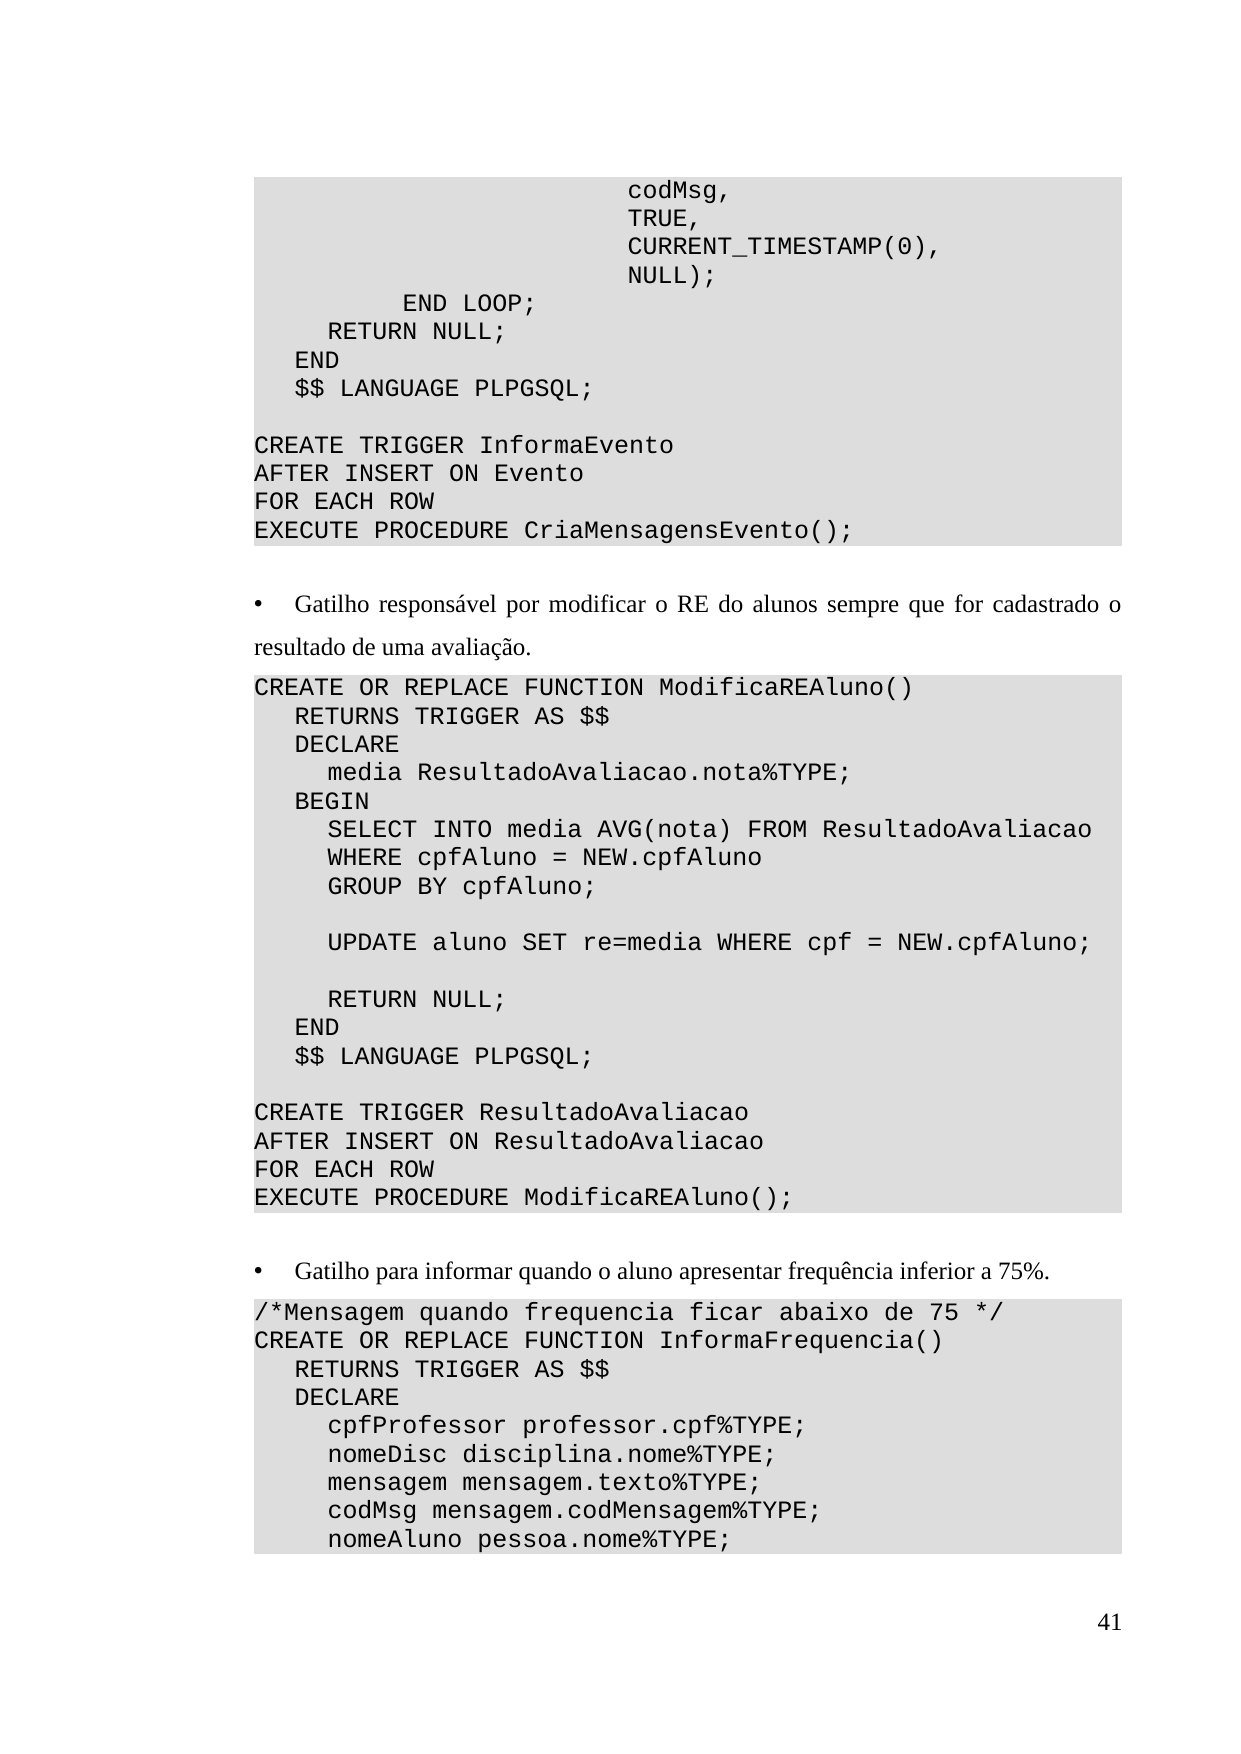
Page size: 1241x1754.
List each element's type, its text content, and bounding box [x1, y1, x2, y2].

text END [254, 347, 1122, 376]
text CURRENT_TIMESTAMP(0), [254, 234, 1122, 262]
text END [254, 1015, 1122, 1043]
text mensagem mensagem.texto%TYPE; [254, 1469, 1122, 1498]
text media ResultadoAvaliacao.nota%TYPE; [254, 760, 1122, 788]
text CREATE TRIGGER InformaEvento [254, 432, 1122, 461]
text CREATE TRIGGER ResultadoAvaliacao [254, 1100, 1122, 1128]
text RETURN NULL; [254, 319, 1122, 347]
text UPDATE aluno SET re=media WHERE cpf = NEW.cpfAluno; [254, 930, 1122, 958]
text RETURNS TRIGGER AS $$ [254, 1356, 1122, 1384]
text EXECUTE PROCEDURE ModificaREAluno(); [254, 1185, 1122, 1213]
text nomeAluno pessoa.nome%TYPE; [254, 1526, 1122, 1554]
text RETURNS TRIGGER AS $$ [254, 703, 1122, 732]
text EXECUTE PROCEDURE CriaMensagensEvento(); [254, 517, 1122, 546]
text DECLARE [254, 732, 1122, 760]
text $$ LANGUAGE PLPGSQL; [254, 1043, 1122, 1072]
text codMsg mensagem.codMensagem%TYPE; [254, 1498, 1122, 1526]
text AFTER INSERT ON Evento [254, 461, 1122, 489]
list Gatilho para informar quando o aluno apresentar frequência inferior a 75%. [254, 1256, 1122, 1285]
text cpfProfessor professor.cpf%TYPE; [254, 1413, 1122, 1441]
text SELECT INTO media AVG(nota) FROM ResultadoAvaliacao [254, 817, 1122, 845]
text NULL); [254, 262, 1122, 291]
text CREATE OR REPLACE FUNCTION ModificaREAluno() [254, 675, 1122, 703]
text /*Mensagem quando frequencia ficar abaixo de 75 */ [254, 1299, 1122, 1328]
list Gatilho responsável por modificar o RE do alunos sempre que for cadastrado o resultado de uma avaliação. [254, 589, 1122, 661]
text DECLARE [254, 1384, 1122, 1413]
text TRUE, [254, 206, 1122, 234]
text WHERE cpfAluno = NEW.cpfAluno [254, 845, 1122, 873]
text AFTER INSERT ON ResultadoAvaliacao [254, 1128, 1122, 1157]
text END LOOP; [254, 291, 1122, 319]
text codMsg, [254, 177, 1122, 206]
text RETURN NULL; [254, 987, 1122, 1015]
text $$ LANGUAGE PLPGSQL; [254, 376, 1122, 404]
text nomeDisc disciplina.nome%TYPE; [254, 1441, 1122, 1469]
text CREATE OR REPLACE FUNCTION InformaFrequencia() [254, 1328, 1122, 1356]
text FOR EACH ROW [254, 489, 1122, 517]
text BEGIN [254, 788, 1122, 817]
text FOR EACH ROW [254, 1157, 1122, 1185]
text GROUP BY cpfAluno; [254, 873, 1122, 902]
